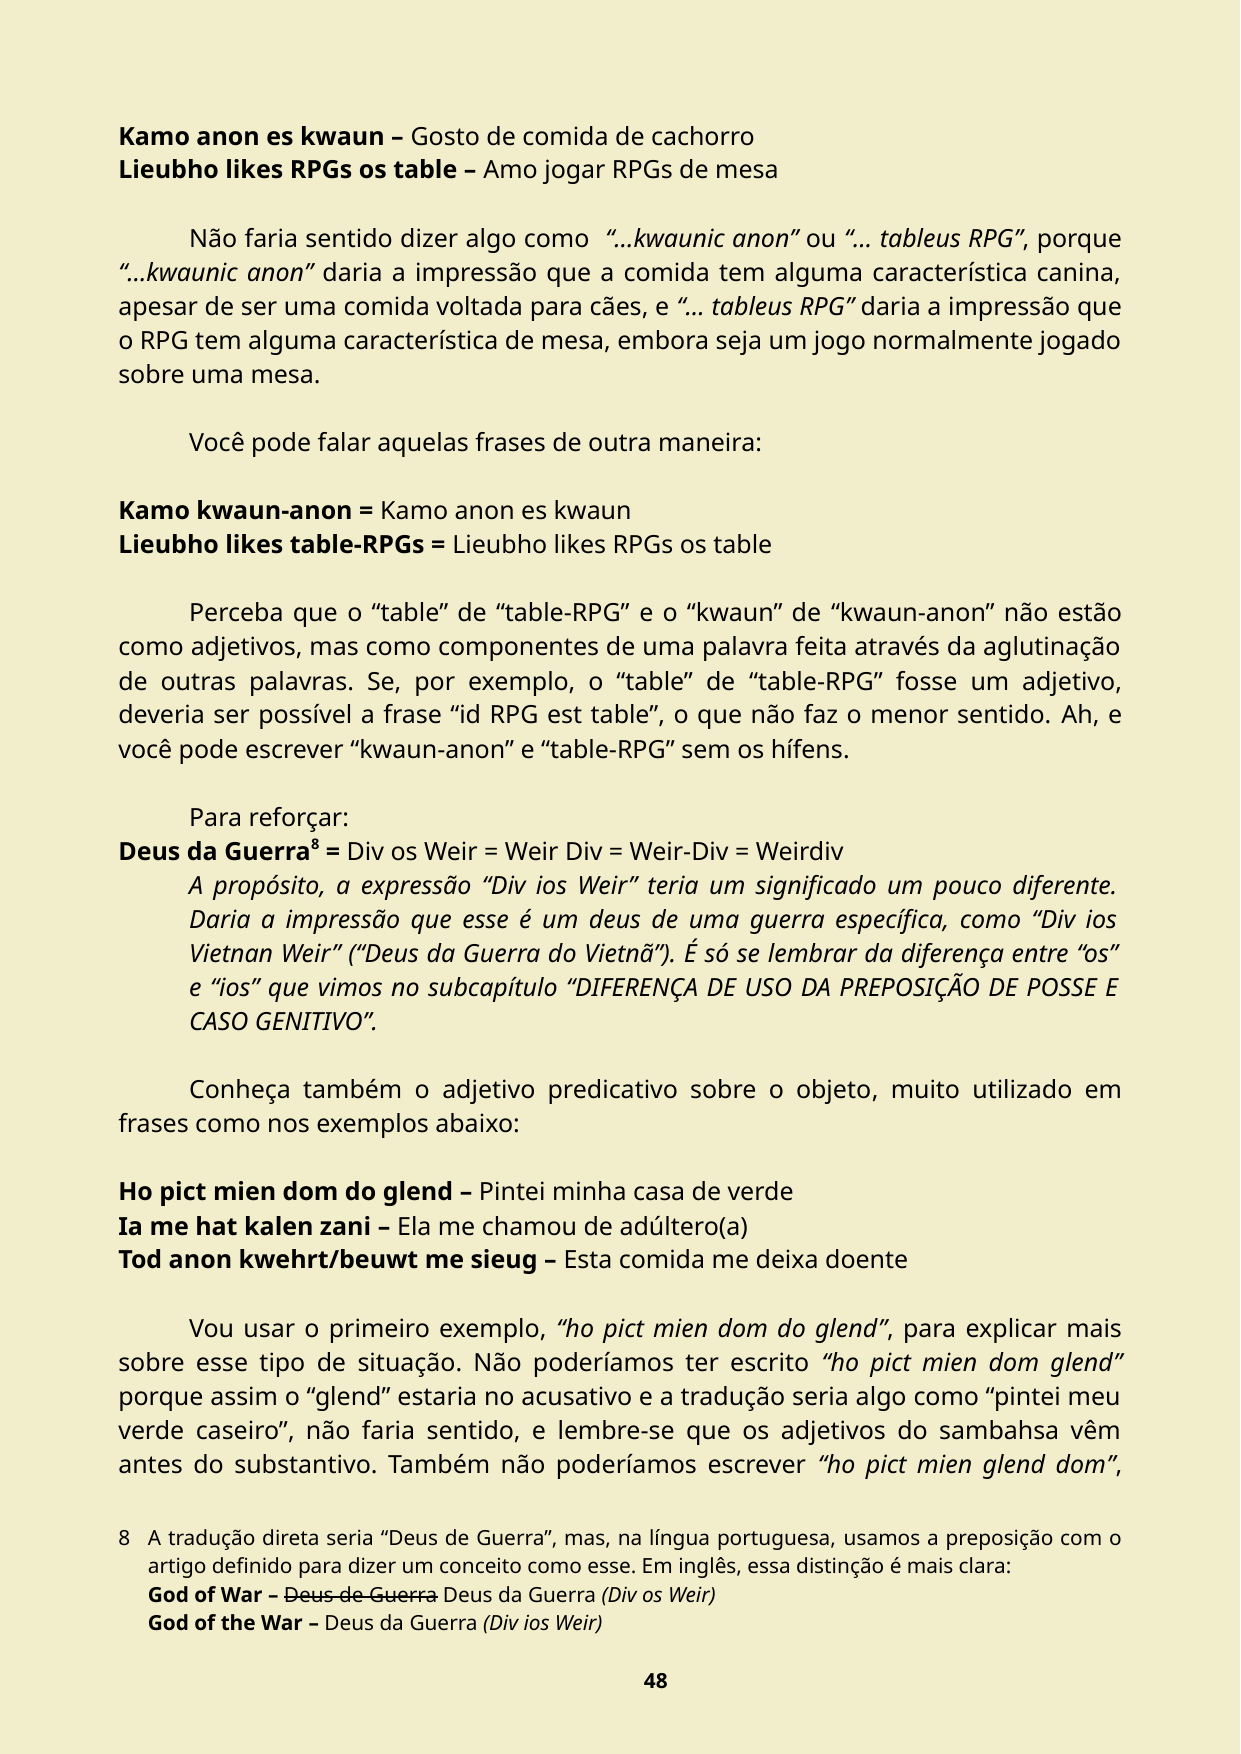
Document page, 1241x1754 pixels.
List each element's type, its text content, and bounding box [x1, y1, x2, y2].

text Lieubho likes RPGs os table – Amo jogar RPGs de mesa [118, 152, 1122, 186]
text Ia me hat kalen zani – Ela me chamou de adúltero(a) [118, 1208, 1122, 1242]
text A tradução direta seria “Deus de Guerra”, mas, na língua portuguesa, usamos a preposição com o artigo definido para dizer um conceito como esse. Em inglês, essa distinção é mais clara: [118, 1523, 1122, 1580]
text Kamo anon es kwaun – Gosto de comida de cachorro [118, 118, 1122, 152]
text Deus da Guerra = Div os Weir = Weir Div = Weir-Div = Weirdiv [118, 833, 1122, 867]
text Tod anon kwehrt/beuwt me sieug – Esta comida me deixa doente [118, 1242, 1122, 1276]
text Kamo kwaun-anon = Kamo anon es kwaun [118, 493, 1122, 527]
text Lieubho likes table-RPGs = Lieubho likes RPGs os table [118, 527, 1122, 561]
text Para reforçar: [118, 799, 1122, 833]
text A propósito, a expressão “Div ios Weir” teria um significado um pouco diferente. Daria a impressão que esse é um deus de uma guerra específica, como “Div ios Vietnan Weir” (“Deus da Guerra do Vietnã”). É só se lembrar da diferença entre “os” e “ios” que vimos no subcapítulo “DIFERENÇA DE USO DA PREPOSIÇÃO DE POSSE E CASO GENITIVO”. [189, 867, 1122, 1038]
text God of War – Deus de Guerra Deus da Guerra (Div os Weir) [118, 1580, 1122, 1608]
text Não faria sentido dizer algo como “…kwaunic anon” ou “… tableus RPG”, porque “…kwaunic anon” daria a impressão que a comida tem alguma característica canina, apesar de ser uma comida voltada para cães, e “… tableus RPG” daria a impressão que o RPG tem alguma característica de mesa, embora seja um jogo normalmente jogado sobre uma mesa. [118, 220, 1122, 391]
text Ho pict mien dom do glend – Pintei minha casa de verde [118, 1174, 1122, 1208]
text Perceba que o “table” de “table-RPG” e o “kwaun” de “kwaun-anon” não estão como adjetivos, mas como componentes de uma palavra feita através da aglutinação de outras palavras. Se, por exemplo, o “table” de “table-RPG” fosse um adjetivo, deveria ser possível a frase “id RPG est table”, o que não faz o menor sentido. Ah, e você pode escrever “kwaun-anon” e “table-RPG” sem os hífens. [118, 595, 1122, 765]
text Vou usar o primeiro exemplo, “ho pict mien dom do glend”, para explicar mais sobre esse tipo de situação. Não poderíamos ter escrito “ho pict mien dom glend” porque assim o “glend” estaria no acusativo e a tradução seria algo como “pintei meu verde caseiro”, não faria sentido, e lembre-se que os adjetivos do sambahsa vêm antes do substantivo. Também não poderíamos escrever “ho pict mien glend dom”, [118, 1310, 1122, 1481]
text Conheça também o adjetivo predicativo sobre o objeto, muito utilizado em frases como nos exemplos abaixo: [118, 1072, 1122, 1140]
text Você pode falar aquelas frases de outra maneira: [118, 425, 1122, 459]
text God of the War – Deus da Guerra (Div ios Weir) [118, 1608, 1122, 1637]
